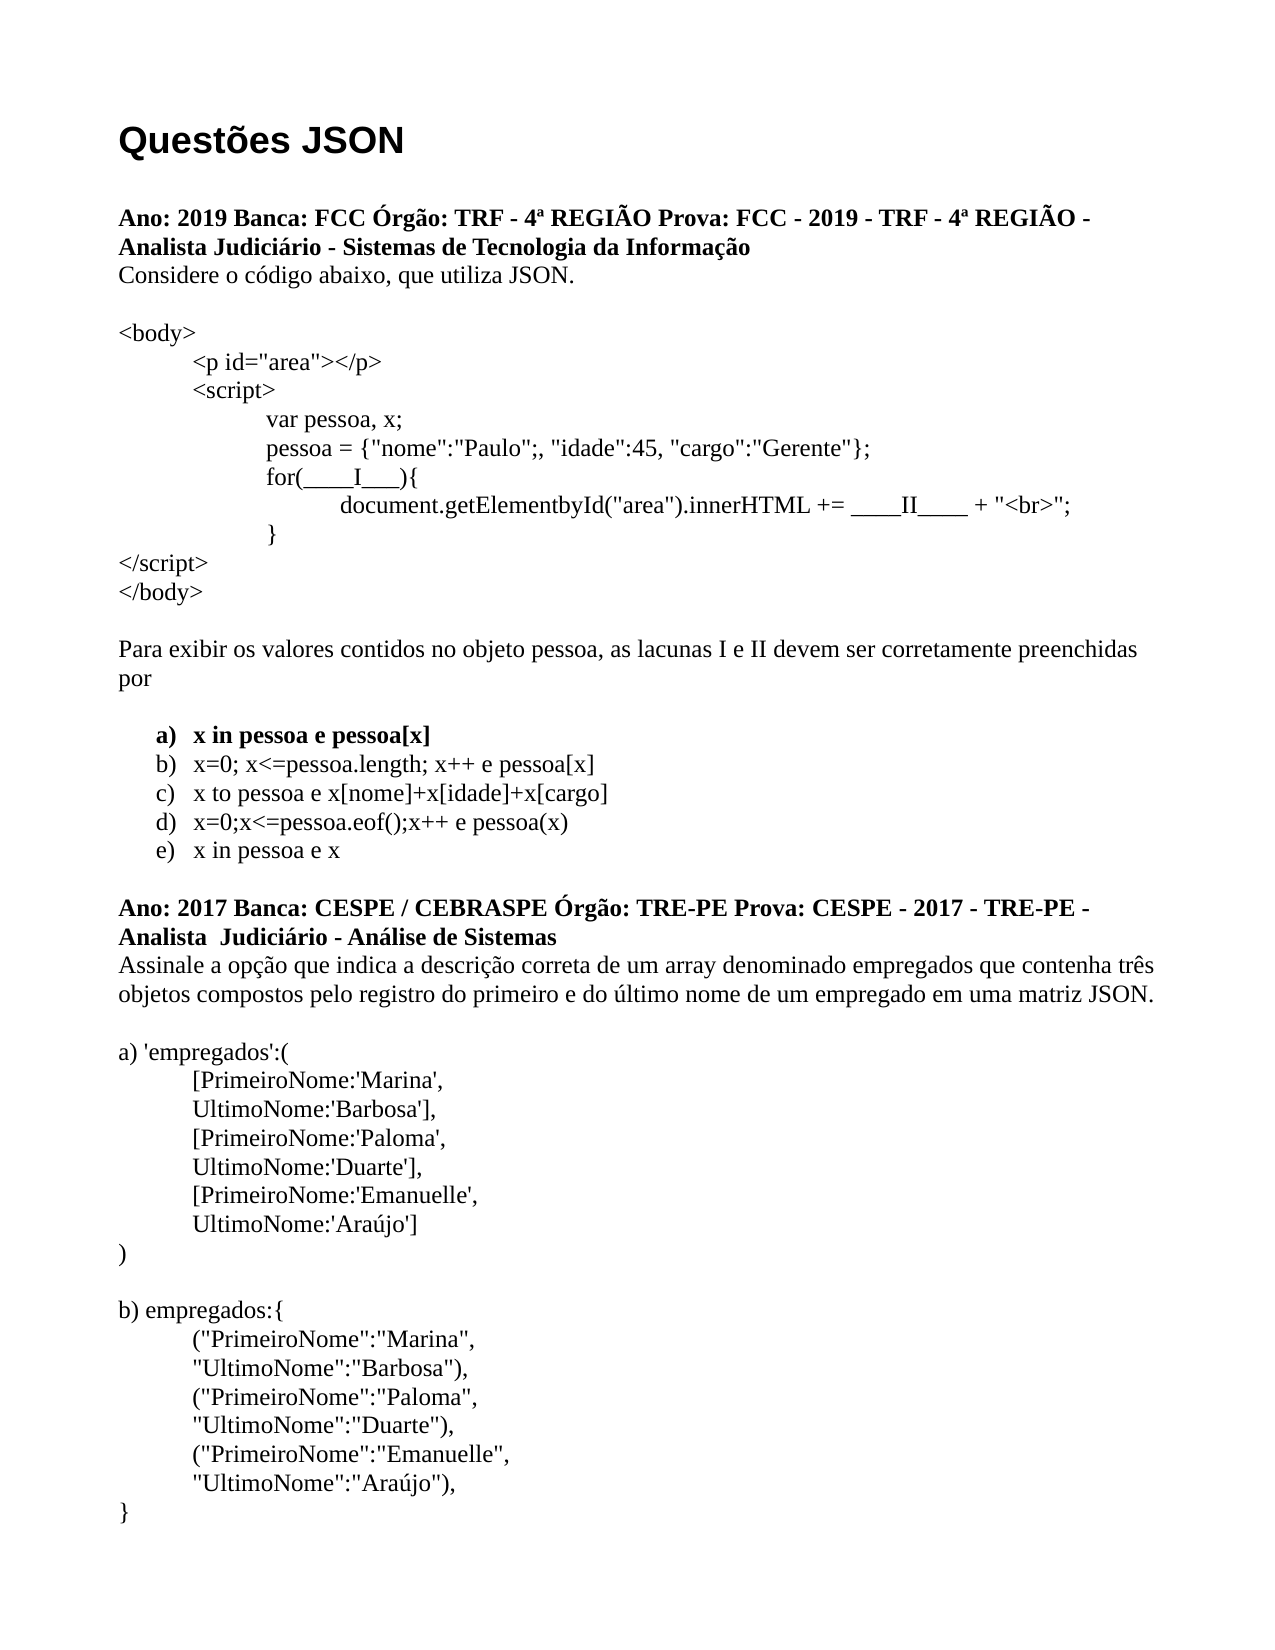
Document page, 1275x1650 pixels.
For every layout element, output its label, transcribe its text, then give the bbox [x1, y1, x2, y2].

text <body> [118, 318, 1157, 347]
list x to pessoa e x[nome]+x[idade]+x[cargo] [156, 778, 1157, 807]
text [PrimeiroNome:'Marina', [118, 1066, 1157, 1094]
text "UltimoNome":"Duarte"), [118, 1411, 1157, 1439]
text Considere o código abaixo, que utiliza JSON. [118, 261, 1157, 289]
text </body> [118, 577, 1157, 606]
text Ano: 2019 Banca: FCC Órgão: TRF - 4ª REGIÃO Prova: FCC - 2019 - TRF - 4ª REGIÃO - Analista Judiciário - Sistemas de Tecnologia da Informação [118, 203, 1157, 261]
list x=0;x<=pessoa.eof();x++ e pessoa(x) [156, 807, 1157, 836]
text var pessoa, x; [118, 404, 1157, 433]
text ("PrimeiroNome":"Emanuelle", [118, 1439, 1157, 1468]
text [PrimeiroNome:'Emanuelle', [118, 1181, 1157, 1209]
text [PrimeiroNome:'Paloma', [118, 1123, 1157, 1152]
text <script> [118, 376, 1157, 404]
text pessoa = {"nome":"Paulo";, "idade":45, "cargo":"Gerente"}; [118, 433, 1157, 462]
text } [118, 519, 1157, 548]
subtitle Questões JSON [118, 118, 1157, 162]
list x=0; x<=pessoa.length; x++ e pessoa[x] [156, 749, 1157, 778]
text for(____I___){ [118, 462, 1157, 491]
text "UltimoNome":"Araújo"), [118, 1468, 1157, 1497]
text Assinale a opção que indica a descrição correta de um array denominado empregados que contenha três objetos compostos pelo registro do primeiro e do último nome de um empregado em uma matriz JSON. [118, 951, 1157, 1008]
list x in pessoa e pessoa[x] [156, 721, 1157, 749]
text ("PrimeiroNome":"Marina", [118, 1324, 1157, 1353]
text b) empregados:{ [118, 1296, 1157, 1324]
text UltimoNome:'Barbosa'], [118, 1094, 1157, 1123]
text ("PrimeiroNome":"Paloma", [118, 1382, 1157, 1411]
text <p id="area"></p> [118, 347, 1157, 376]
text } [118, 1497, 1157, 1526]
text a) 'empregados':( [118, 1037, 1157, 1066]
text UltimoNome:'Araújo'] [118, 1209, 1157, 1238]
text UltimoNome:'Duarte'], [118, 1152, 1157, 1181]
text Para exibir os valores contidos no objeto pessoa, as lacunas I e II devem ser corretamente preenchidas por [118, 634, 1157, 692]
list x in pessoa e x [156, 836, 1157, 864]
text document.getElementbyId("area").innerHTML += ____II____ + "<br>"; [118, 491, 1157, 519]
text ) [118, 1238, 1157, 1267]
text </script> [118, 548, 1157, 577]
text "UltimoNome":"Barbosa"), [118, 1353, 1157, 1382]
text Ano: 2017 Banca: CESPE / CEBRASPE Órgão: TRE-PE Prova: CESPE - 2017 - TRE-PE - Analista Judiciário - Análise de Sistemas [118, 893, 1157, 951]
